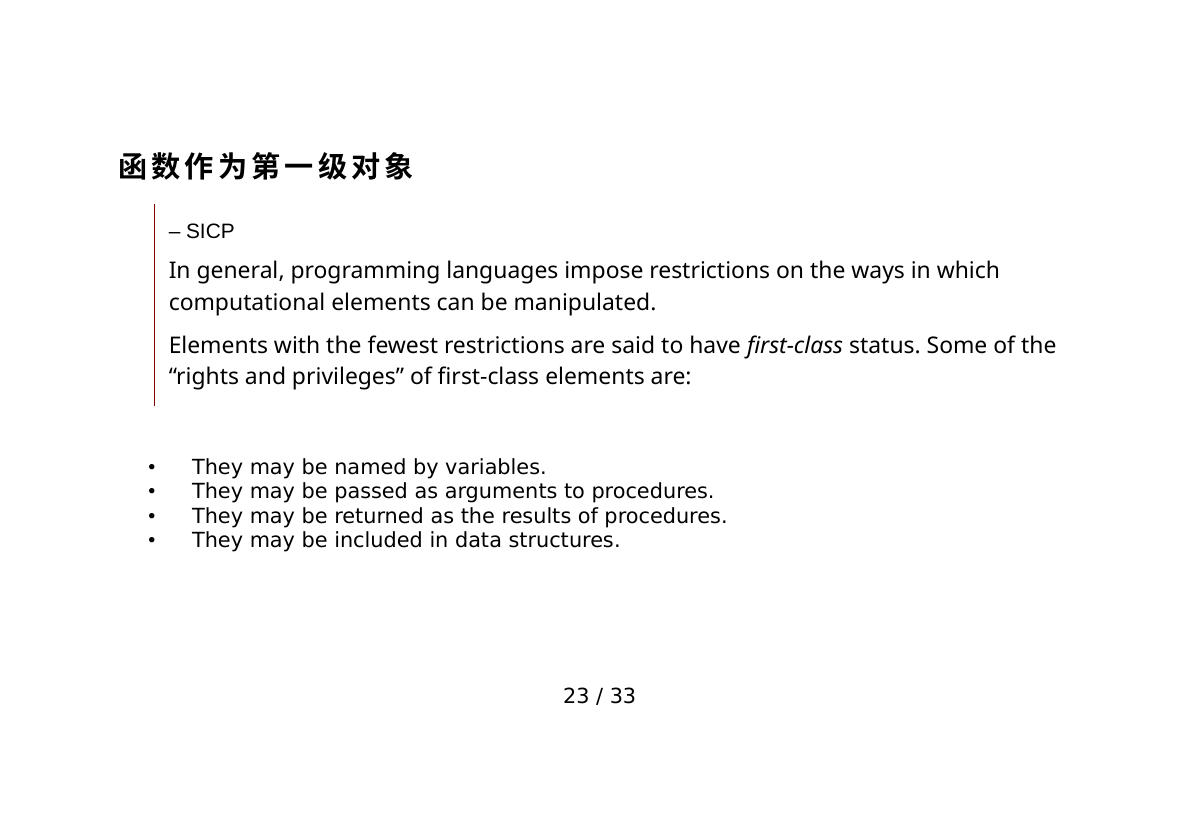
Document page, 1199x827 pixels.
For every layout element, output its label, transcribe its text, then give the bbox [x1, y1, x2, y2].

list They may be named by variables. [148, 455, 1081, 479]
list They may be returned as the results of procedures. [148, 504, 1081, 528]
list They may be passed as arguments to procedures. [148, 479, 1081, 504]
title 函数作为第一级对象 [118, 143, 1081, 185]
list They may be included in data structures. [148, 528, 1081, 552]
text Elements with the fewest restrictions are said to have first-class status. Some of the “rights and privileges” of first-class elements are: [155, 314, 1081, 406]
text – SICP [155, 204, 1081, 240]
text In general, programming languages impose restrictions on the ways in which computational elements can be manipulated. [155, 240, 1081, 314]
